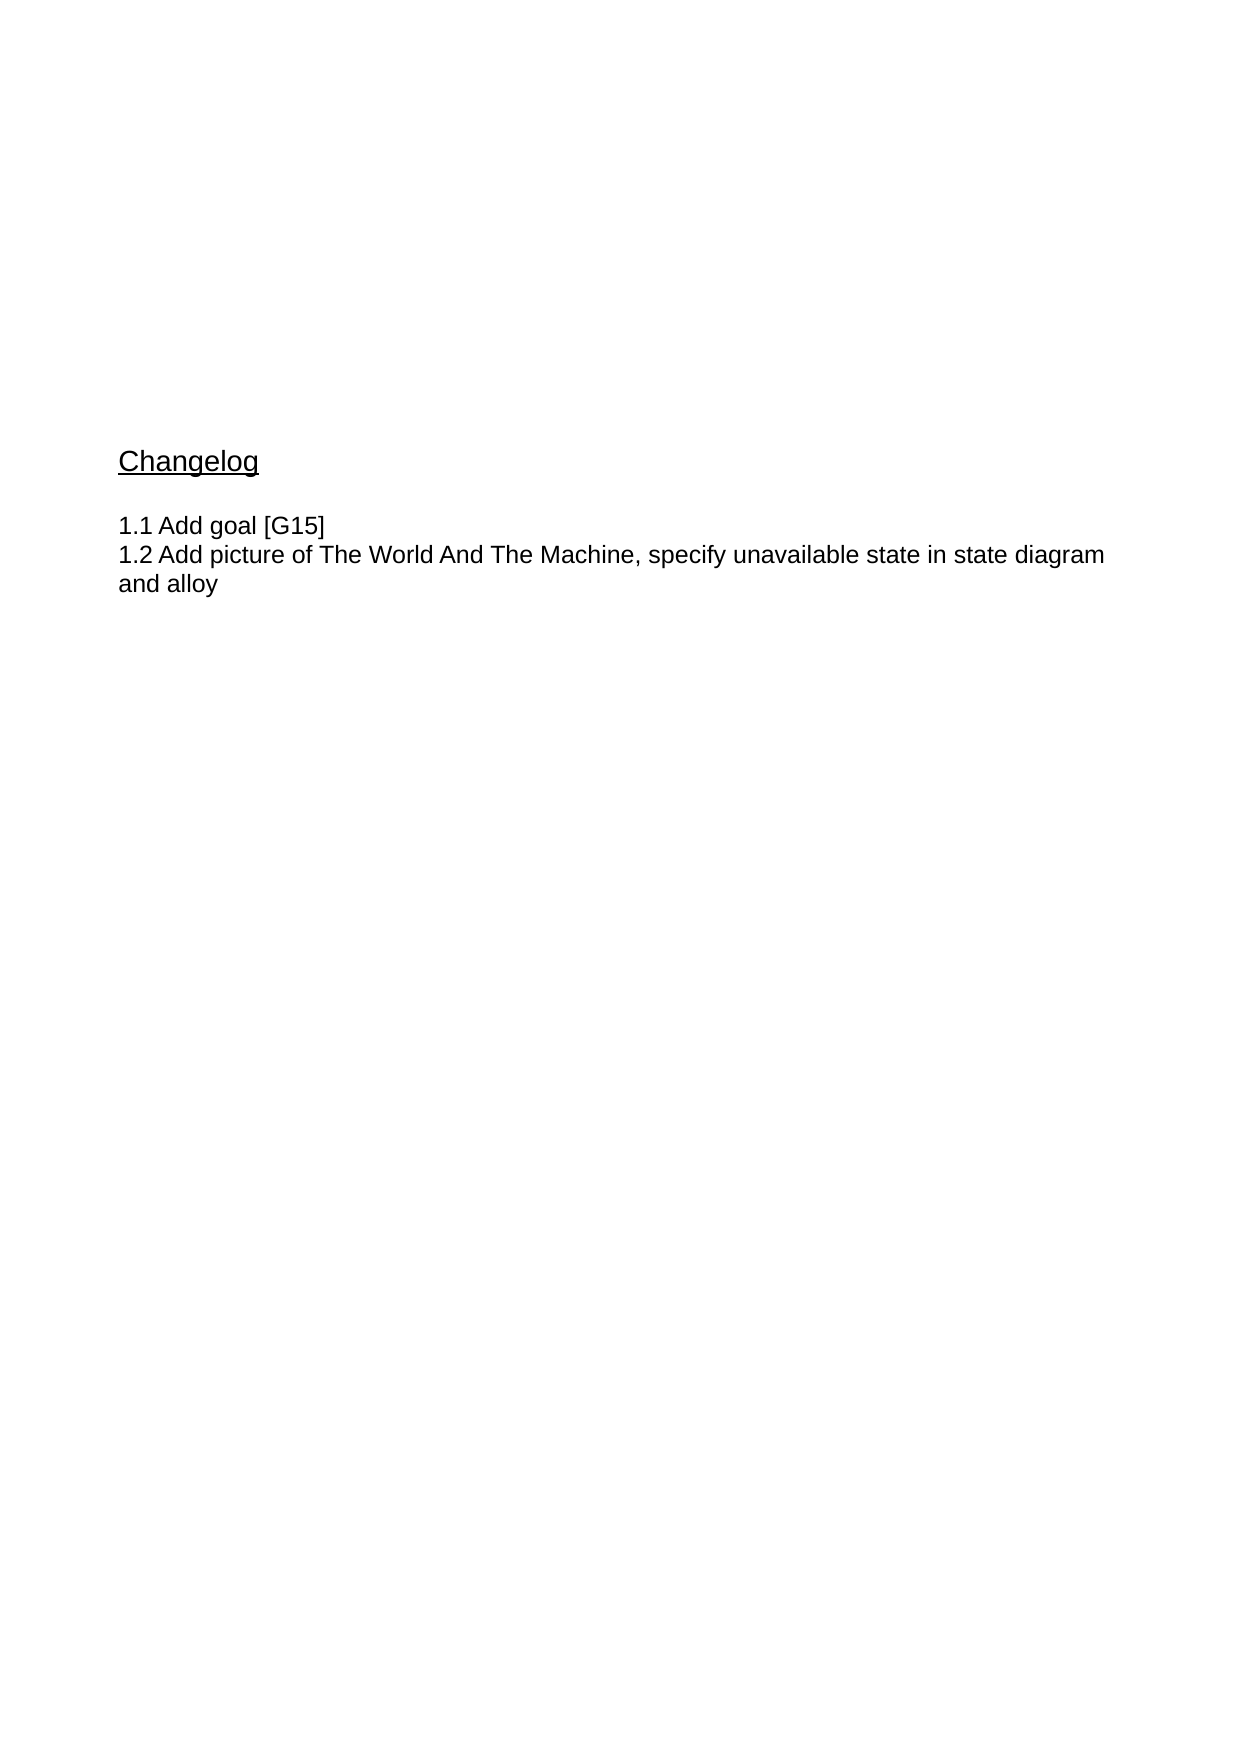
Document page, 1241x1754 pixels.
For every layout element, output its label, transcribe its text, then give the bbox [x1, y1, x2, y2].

text Changelog [118, 444, 1122, 477]
text 1.2 Add picture of The World And The Machine, specify unavailable state in state diagram and alloy [118, 540, 1122, 597]
text 1.1 Add goal [G15] [118, 511, 1122, 540]
